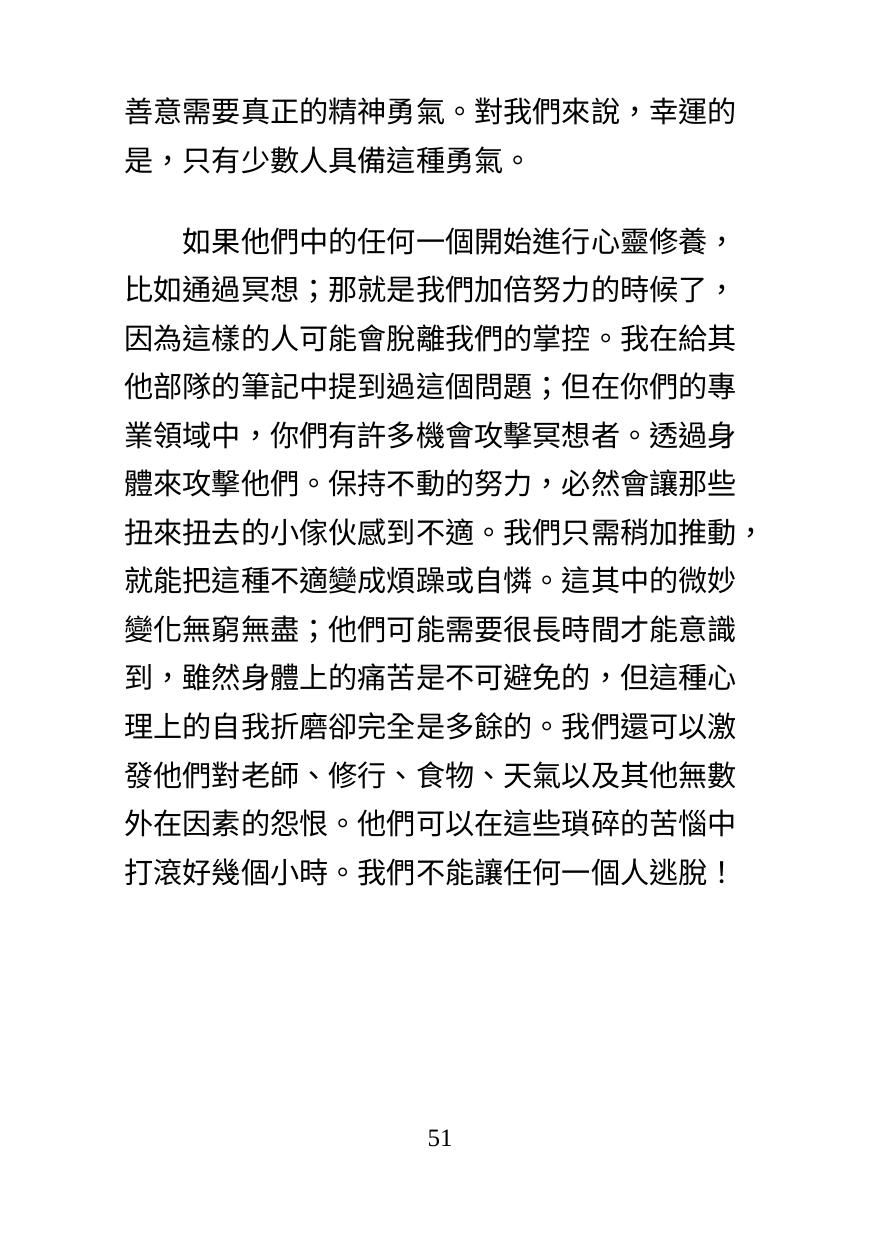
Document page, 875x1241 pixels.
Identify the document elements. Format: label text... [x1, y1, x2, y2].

text 如果他們中的任何一個開始進行心靈修養，比如通過冥想；那就是我們加倍努力的時候了，因為這樣的人可能會脫離我們的掌控。我在給其他部隊的筆記中提到過這個問題；但在你們的專業領域中，你們有許多機會攻擊冥想者。透過身體來攻擊他們。保持不動的努力，必然會讓那些扭來扭去的小傢伙感到不適。我們只需稍加推動，就能把這種不適變成煩躁或自憐。這其中的微妙變化無窮無盡；他們可能需要很長時間才能意識到，雖然身體上的痛苦是不可避免的，但這種心理上的自我折磨卻完全是多餘的。我們還可以激發他們對老師、修行、食物、天氣以及其他無數外在因素的怨恨。他們可以在這些瑣碎的苦惱中打滾好幾個小時。我們不能讓任何一個人逃脫！ [124, 218, 756, 891]
text 善意需要真正的精神勇氣。對我們來說，幸運的是，只有少數人具備這種勇氣。 [124, 88, 756, 179]
